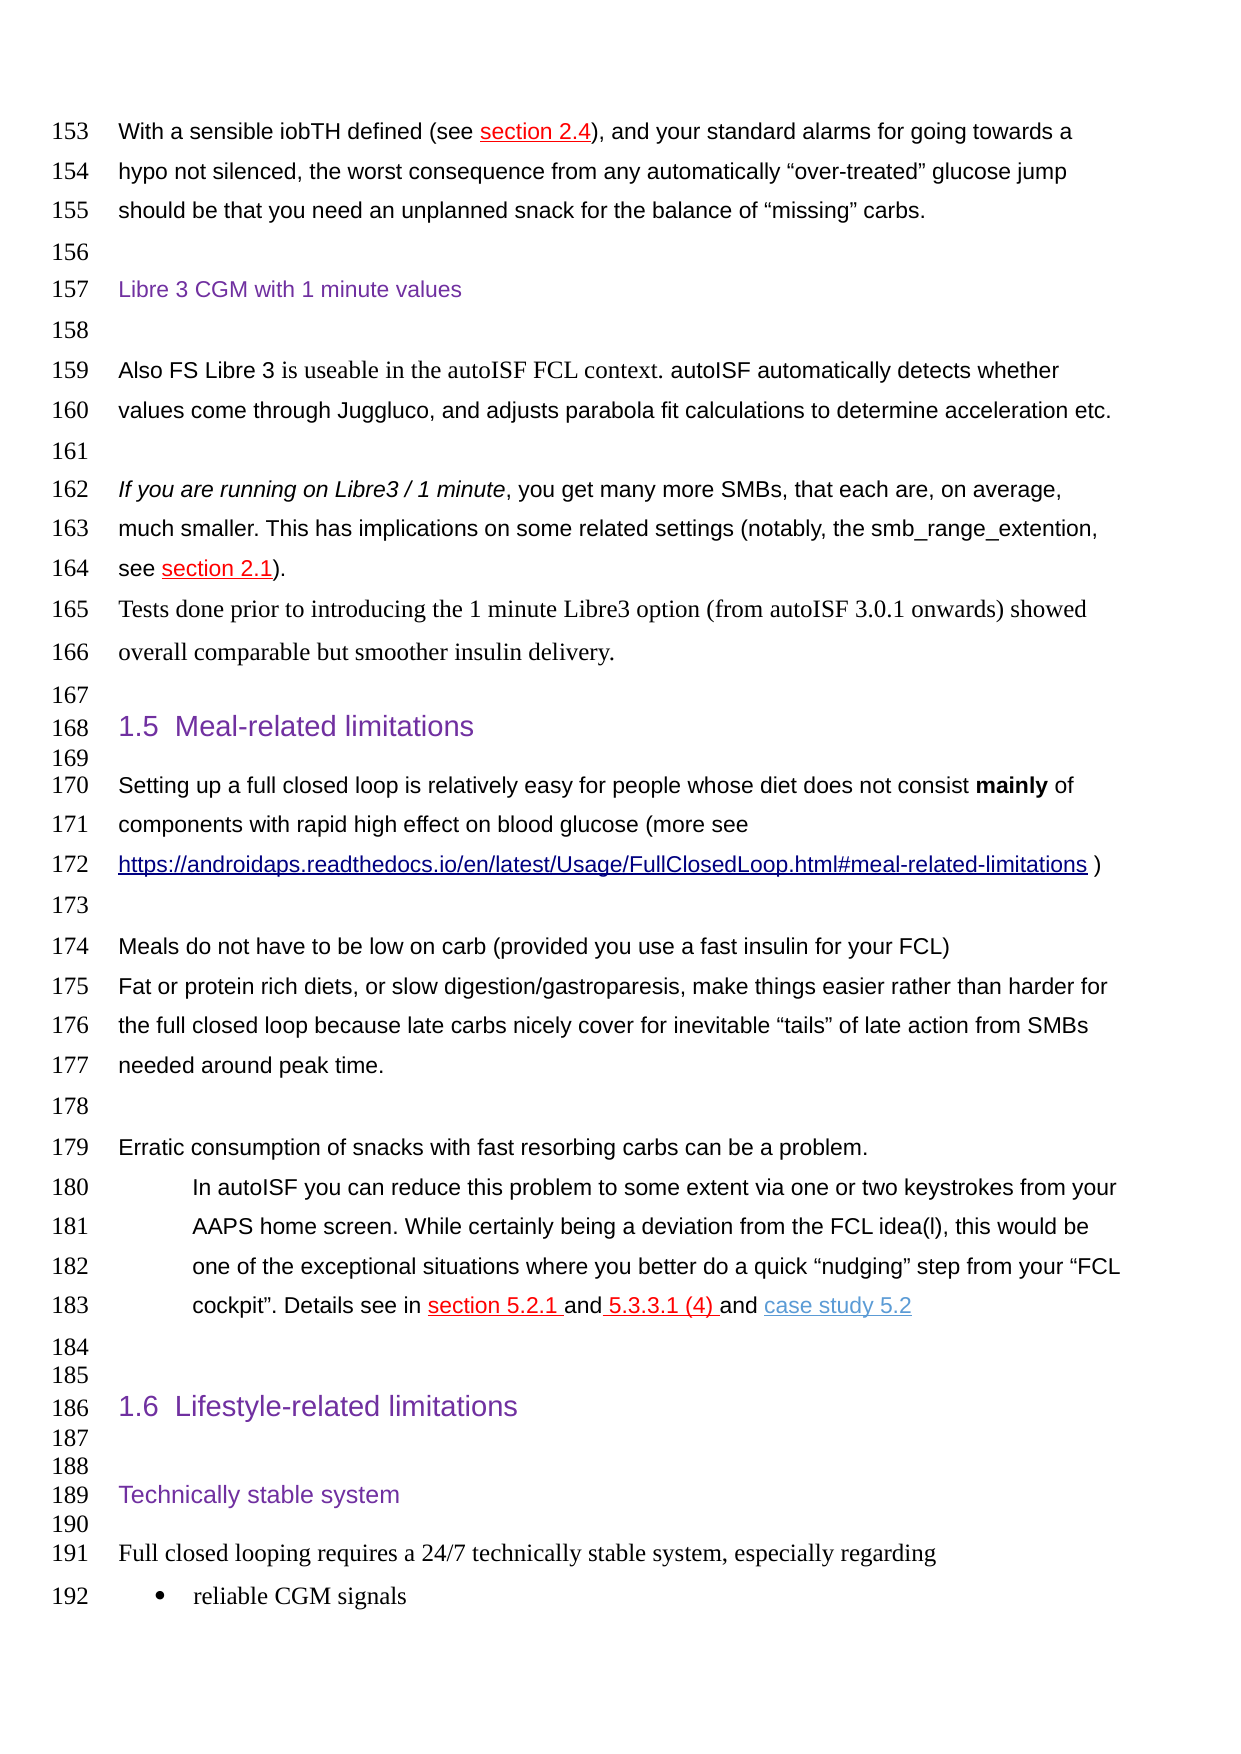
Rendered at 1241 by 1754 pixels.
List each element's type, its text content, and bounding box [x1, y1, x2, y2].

text If you are running on Libre3 / 1 minute, you get many more SMBs, that each are, on average, much smaller. This has implications on some related settings (notably, the smb_range_extention, see section 2.1). [118, 476, 1122, 581]
list reliable CGM signals [156, 1581, 1122, 1609]
text Full closed looping requires a 24/7 technically stable system, especially regarding [118, 1538, 1122, 1566]
text Tests done prior to introducing the 1 minute Libre3 option (from autoISF 3.0.1 onwards) showed overall comparable but smoother insulin delivery. [118, 594, 1122, 666]
text Erratic consumption of snacks with fast resorbing carbs can be a problem. [118, 1134, 1122, 1161]
text Setting up a full closed loop is relatively easy for people whose diet does not consist mainly of components with rapid high effect on blood glucose (more see https://androidaps.readthedocs.io/en/latest/Usage/FullClosedLoop.html#meal-related-limitations ) [118, 772, 1122, 877]
text In autoISF you can reduce this problem to some extent via one or two keystrokes from your AAPS home screen. While certainly being a deviation from the FCL idea(l), this would be one of the exceptional situations where you better do a quick “nudging” step from your “FCL cockpit”. Details see in section 5.2.1 and 5.3.3.1 (4) and case study 5.2 [192, 1174, 1122, 1318]
text Also FS Libre 3 is useable in the autoISF FCL context. autoISF automatically detects whether values come through Juggluco, and adjusts parabola fit calculations to determine acceleration etc. [118, 355, 1122, 423]
text Fat or protein rich diets, or slow digestion/gastroparesis, make things easier rather than harder for the full closed loop because late carbs nicely cover for inevitable “tails” of late action from SMBs needed around peak time. [118, 973, 1122, 1078]
text 1.5 Meal-related limitations [118, 709, 1122, 743]
text With a sensible iobTH defined (see section 2.4), and your standard alarms for going towards a hypo not silenced, the worst consequence from any automatically “over-treated” glucose jump should be that you need an unplanned snack for the balance of “missing” carbs. [118, 118, 1122, 223]
text Libre 3 CGM with 1 minute values [118, 276, 1122, 302]
text 1.6 Lifestyle-related limitations [118, 1389, 1122, 1423]
text Meals do not have to be low on carb (provided you use a fast insulin for your FCL) [118, 933, 1122, 959]
text Technically stable system [118, 1480, 1122, 1509]
